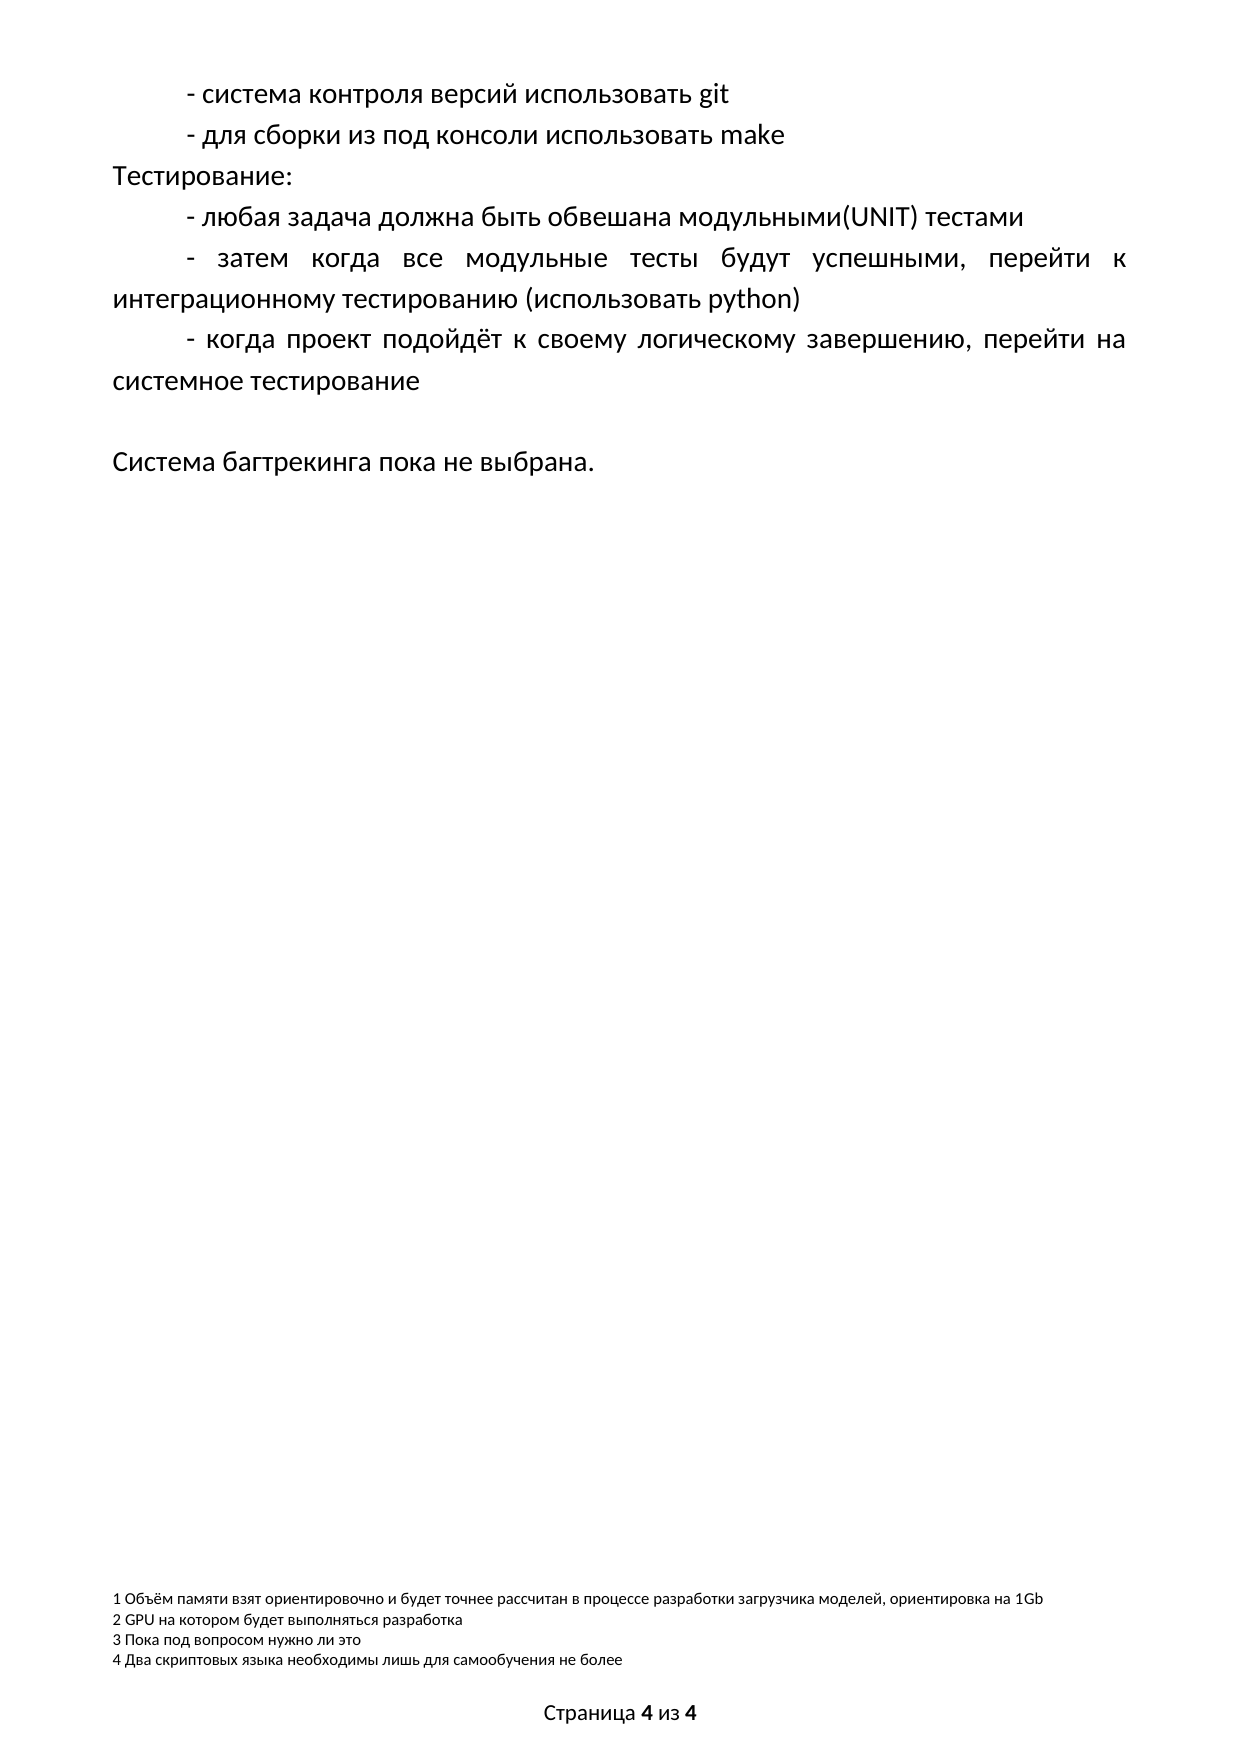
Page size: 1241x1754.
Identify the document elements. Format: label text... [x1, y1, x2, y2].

text - любая задача должна быть обвешана модульными(UNIT) тестами [112, 198, 1128, 233]
text Тестирование: [112, 157, 1128, 192]
text - система контроля версий использовать git [112, 75, 1128, 111]
text - затем когда все модульные тесты будут успешными, перейти к интеграционному тестированию (использовать python) [112, 239, 1128, 315]
text - когда проект подойдёт к своему логическому завершению, перейти на системное тестирование [112, 321, 1128, 397]
text - для сборки из под консоли использовать make [112, 116, 1128, 152]
text Система багтрекинга пока не выбрана. [112, 443, 1128, 479]
